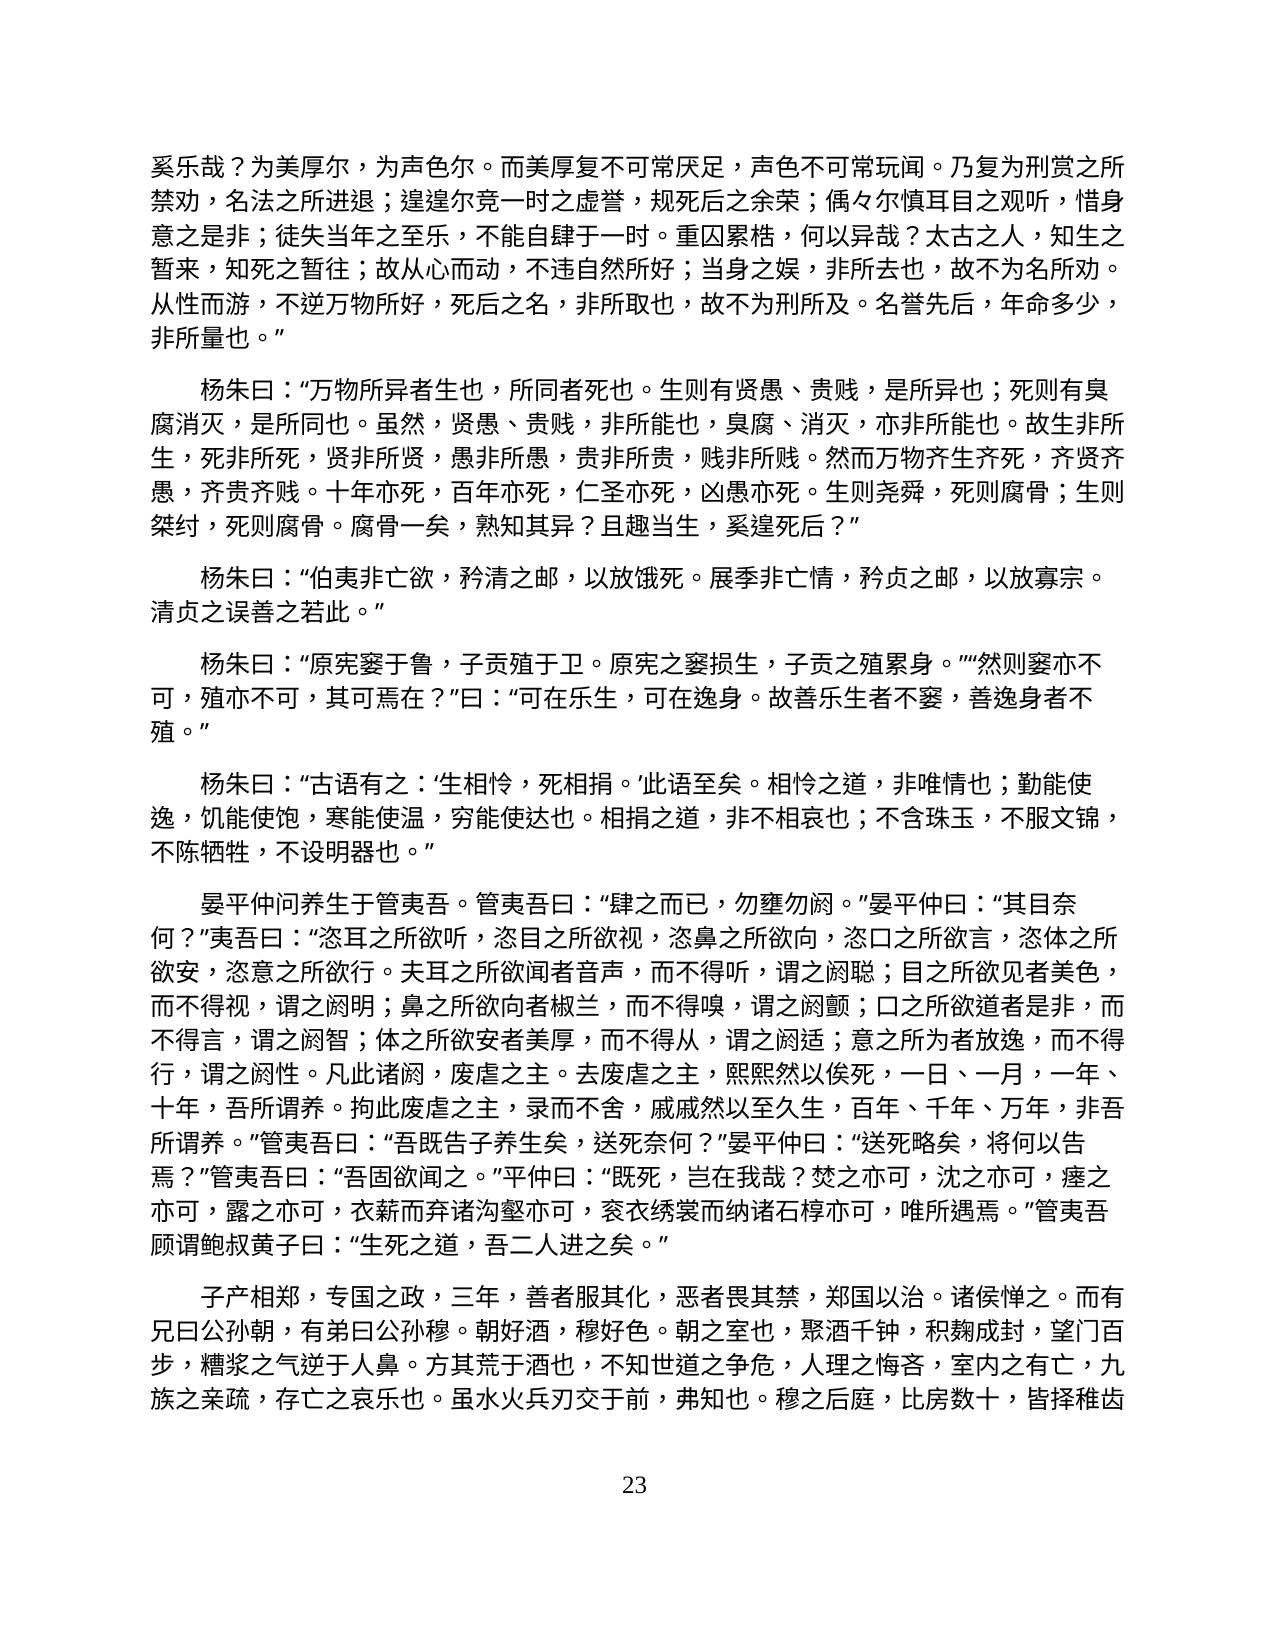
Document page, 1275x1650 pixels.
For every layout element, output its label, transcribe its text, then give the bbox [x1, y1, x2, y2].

text 子产相郑，专国之政，三年，善者服其化，恶者畏其禁，郑国以治。诸侯惮之。而有兄曰公孙朝，有弟曰公孙穆。朝好酒，穆好色。朝之室也，聚酒千钟，积麹成封，望门百步，糟浆之气逆于人鼻。方其荒于酒也，不知世道之争危，人理之悔吝，室内之有亡，九族之亲疏，存亡之哀乐也。虽水火兵刃交于前，弗知也。穆之后庭，比房数十，皆择稚齿婑者以盈之。方其耽于色也，屏亲昵，绝交游，逃于后庭，以昼足夜；三月一出，意犹未惬。乡有处子之娥姣者，必贿而招之，媒而挑之，弗获而后已。子产日夜以为戚，密造邓析而谋之，曰：“侨闻治身以及家，治家以及国，此言自于近至于远也。侨为国则治矣，而家则乱矣。其道逆邪？将奚方以救二子？子其诏之！”邓析曰：“吾怪之久矣！未敢先言。子奚不时其治也，喻以性命之重，诱以礼义之尊乎？”了产用邓析之言，因间以谒其兄弟而告之曰：“人之所以贵于禽兽者，智虑。智虑之所将者，礼义。礼义成，则名位至矣。若触情而动，耽于嗜欲，则性命危矣。子纳侨之言，则朝自悔而夕食禄矣。”朝、穆曰：“吾知之久矣，择之亦久矣，岂待若言而后识之哉？凡生之难遇，而死之易及；以难遇之生，俟易及之死，可孰念哉？而欲尊礼义以夸人，矫情性以招名，吾以此为弗若死矣。为欲尽一生之欢，穷当年之乐，唯患腹溢而不得恣口之饮，力惫而不得肆情于色，不遑忧名声之丑，性命之危也。且若以治国之能夸物，欲以说辞乱我之心，荣禄喜我之意，不亦鄙而可怜哉！我又欲与若别之。夫善治外者，物未必治，而身交苦；善治内者，物未必乱，而性交逸。以苦之治外，其法可暂行于一国，未合于人心；以我之治内，可推之于天下，君臣之道息矣。吾常欲以此术而喻之，若反以彼术而教我哉？”子产忙然无以应之。他日以告邓析。邓析曰：“子与真人居而不知也，孰谓子智者乎？郑国之治偶耳，非子之功也。” [150, 1279, 1125, 1416]
text 奚乐哉？为美厚尔，为声色尔。而美厚复不可常厌足，声色不可常玩闻。乃复为刑赏之所禁劝，名法之所进退；遑遑尔竞一时之虚誉，规死后之余荣；偊々尔慎耳目之观听，惜身意之是非；徒失当年之至乐，不能自肆于一时。重囚累梏，何以异哉？太古之人，知生之暂来，知死之暂往；故从心而动，不违自然所好；当身之娱，非所去也，故不为名所劝。从性而游，不逆万物所好，死后之名，非所取也，故不为刑所及。名誉先后，年命多少，非所量也。” [150, 150, 1125, 354]
text 杨朱曰：“万物所异者生也，所同者死也。生则有贤愚、贵贱，是所异也；死则有臭腐消灭，是所同也。虽然，贤愚、贵贱，非所能也，臭腐、消灭，亦非所能也。故生非所生，死非所死，贤非所贤，愚非所愚，贵非所贵，贱非所贱。然而万物齐生齐死，齐贤齐愚，齐贵齐贱。十年亦死，百年亦死，仁圣亦死，凶愚亦死。生则尧舜，死则腐骨；生则桀纣，死则腐骨。腐骨一矣，熟知其异？且趣当生，奚遑死后？” [150, 372, 1125, 543]
text 杨朱曰：“伯夷非亡欲，矜清之邮，以放饿死。展季非亡情，矜贞之邮，以放寡宗。清贞之误善之若此。” [150, 561, 1125, 629]
text 晏平仲问养生于管夷吾。管夷吾曰：“肆之而已，勿壅勿阏。”晏平仲曰：“其目奈何？”夷吾曰：“恣耳之所欲听，恣目之所欲视，恣鼻之所欲向，恣口之所欲言，恣体之所欲安，恣意之所欲行。夫耳之所欲闻者音声，而不得听，谓之阏聪；目之所欲见者美色，而不得视，谓之阏明；鼻之所欲向者椒兰，而不得嗅，谓之阏颤；口之所欲道者是非，而不得言，谓之阏智；体之所欲安者美厚，而不得从，谓之阏适；意之所为者放逸，而不得行，谓之阏性。凡此诸阏，废虐之主。去废虐之主，熙熙然以俟死，一日、一月，一年、十年，吾所谓养。拘此废虐之主，录而不舍，戚戚然以至久生，百年、千年、万年，非吾所谓养。”管夷吾曰：“吾既告子养生矣，送死奈何？”晏平仲曰：“送死略矣，将何以告焉？”管夷吾曰：“吾固欲闻之。”平仲曰：“既死，岂在我哉？焚之亦可，沈之亦可，瘗之亦可，露之亦可，衣薪而弃诸沟壑亦可，衮衣绣裳而纳诸石椁亦可，唯所遇焉。”管夷吾顾谓鲍叔黄子曰：“生死之道，吾二人进之矣。” [150, 887, 1125, 1261]
text 杨朱曰：“古语有之：‘生相怜，死相捐。’此语至矣。相怜之道，非唯情也；勤能使逸，饥能使饱，寒能使温，穷能使达也。相捐之道，非不相哀也；不含珠玉，不服文锦，不陈牺牲，不设明器也。” [150, 767, 1125, 869]
text 杨朱曰：“原宪窭于鲁，子贡殖于卫。原宪之窭损生，子贡之殖累身。”“然则窭亦不可，殖亦不可，其可焉在？”曰：“可在乐生，可在逸身。故善乐生者不窭，善逸身者不殖。” [150, 647, 1125, 749]
